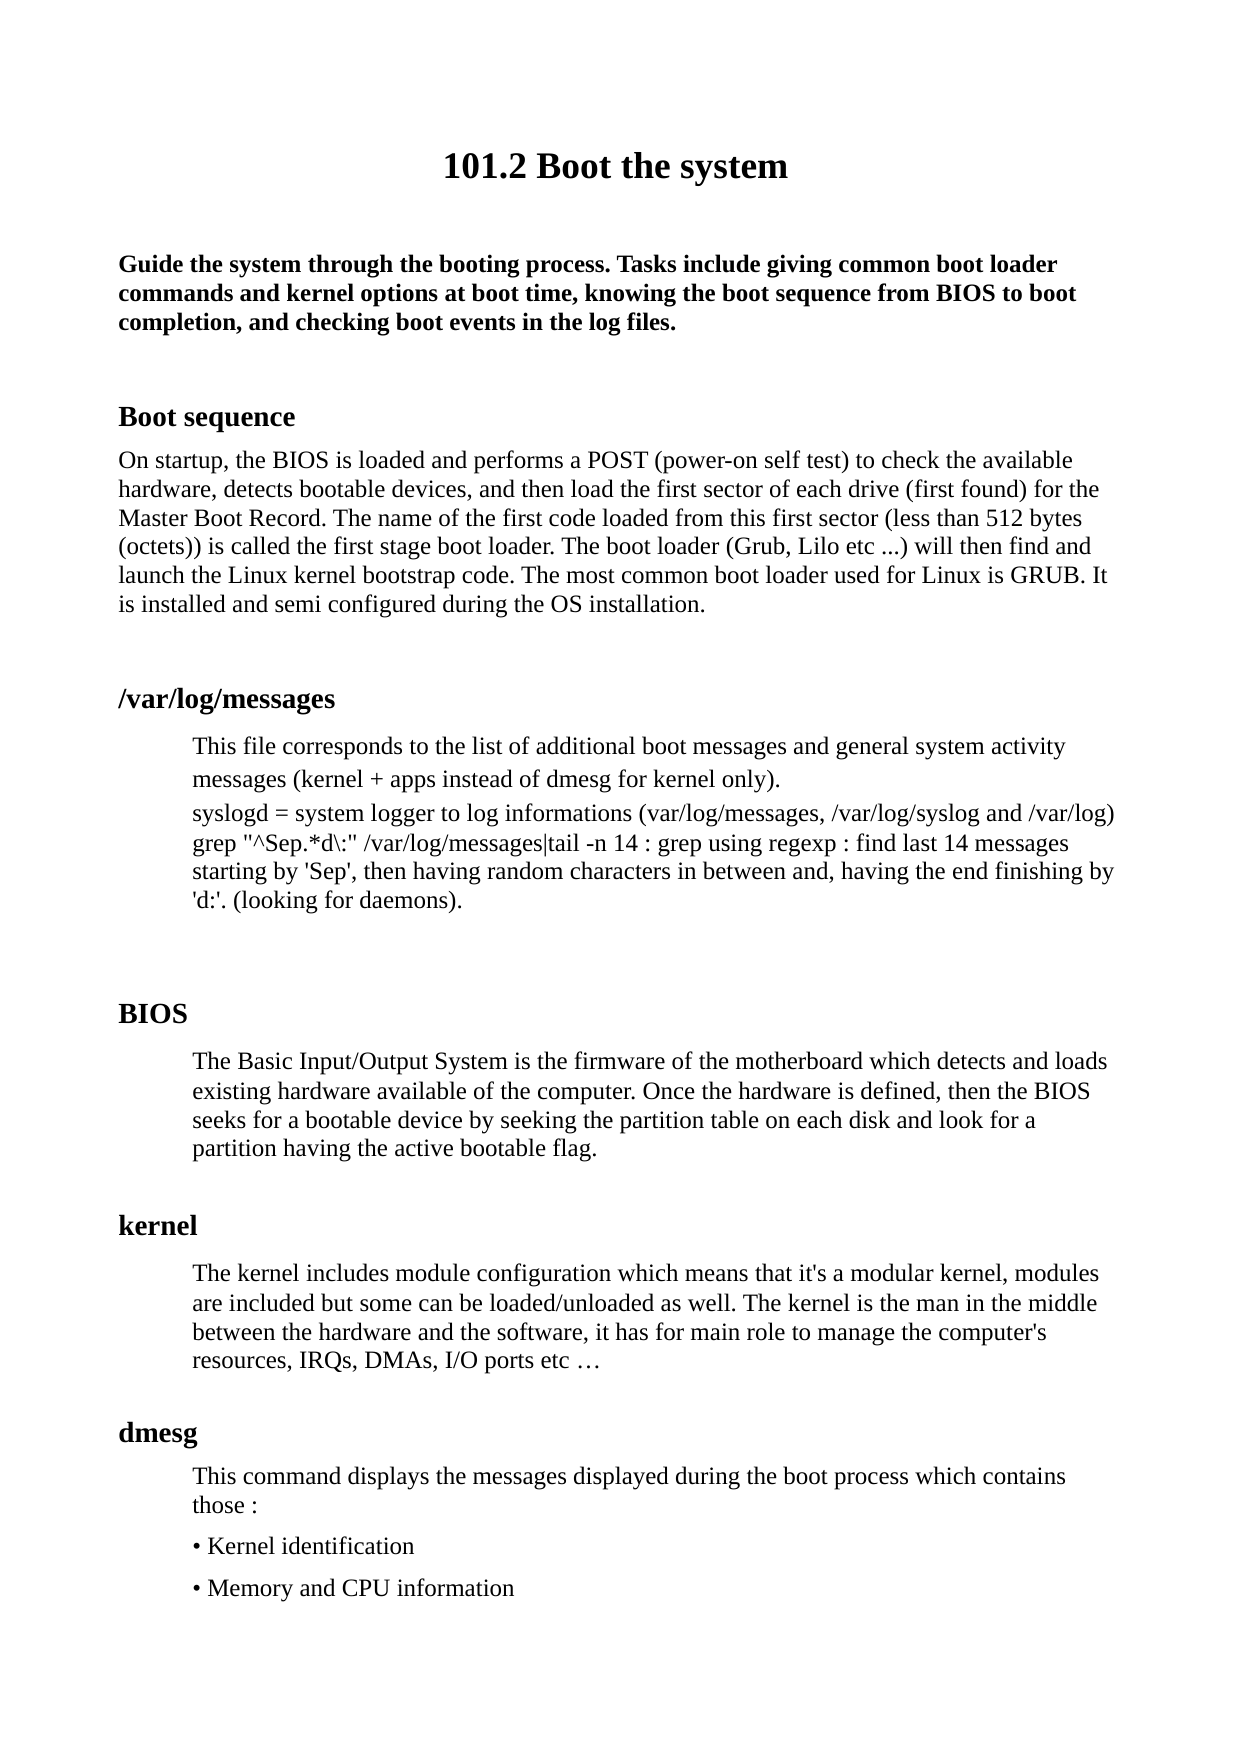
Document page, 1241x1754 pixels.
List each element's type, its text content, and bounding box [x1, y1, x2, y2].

text This command displays the messages displayed during the boot process which contains those : [118, 1461, 1122, 1519]
text This file corresponds to the list of additional boot messages and general system activity messages (kernel + apps instead of dmesg for kernel only). syslogd = system logger to log informations (var/log/messages, /var/log/syslog and /var/log) grep "^Sep.*d\:" /var/log/messages|tail -n 14 : grep using regexp : find last 14 messages starting by 'Sep', then having random characters in between and, having the end finishing by 'd:'. (looking for daemons). [118, 727, 1122, 914]
subtitle 101.2 Boot the system [118, 143, 1122, 186]
text • Memory and CPU information [118, 1573, 1122, 1601]
text The Basic Input/Output System is the firmware of the motherboard which detects and loads existing hardware available of the computer. Once the hardware is defined, then the BIOS seeks for a bootable device by seeking the partition table on each disk and look for a partition having the active bootable flag. [118, 1042, 1122, 1196]
text The kernel includes module configuration which means that it's a modular kernel, modules are included but some can be loaded/unloaded as well. The kernel is the man in the middle between the hardware and the software, it has for main role to manage the computer's resources, IRQs, DMAs, I/O ports etc … [118, 1254, 1122, 1403]
text On startup, the BIOS is loaded and performs a POST (power-on self test) to check the available hardware, detects bootable devices, and then load the first sector of each drive (first found) for the Master Boot Record. The name of the first code loaded from this first sector (less than 512 bytes (octets)) is called the first stage boot loader. The boot loader (Grub, Lilo etc ...) will then find and launch the Linux kernel bootstrap code. The most common boot loader used for Linux is GRUB. It is installed and semi configured during the OS installation. [118, 445, 1122, 618]
text dmesg [118, 1415, 1122, 1449]
text Guide the system through the booting process. Tasks include giving common boot loader commands and kernel options at boot time, knowing the boot sequence from BIOS to boot completion, and checking boot events in the log files. [118, 249, 1122, 336]
text kernel [118, 1208, 1122, 1242]
text /var/log/messages [118, 681, 1122, 714]
text BIOS [118, 996, 1122, 1030]
text • Kernel identification [118, 1531, 1122, 1560]
text Boot sequence [118, 399, 1122, 433]
